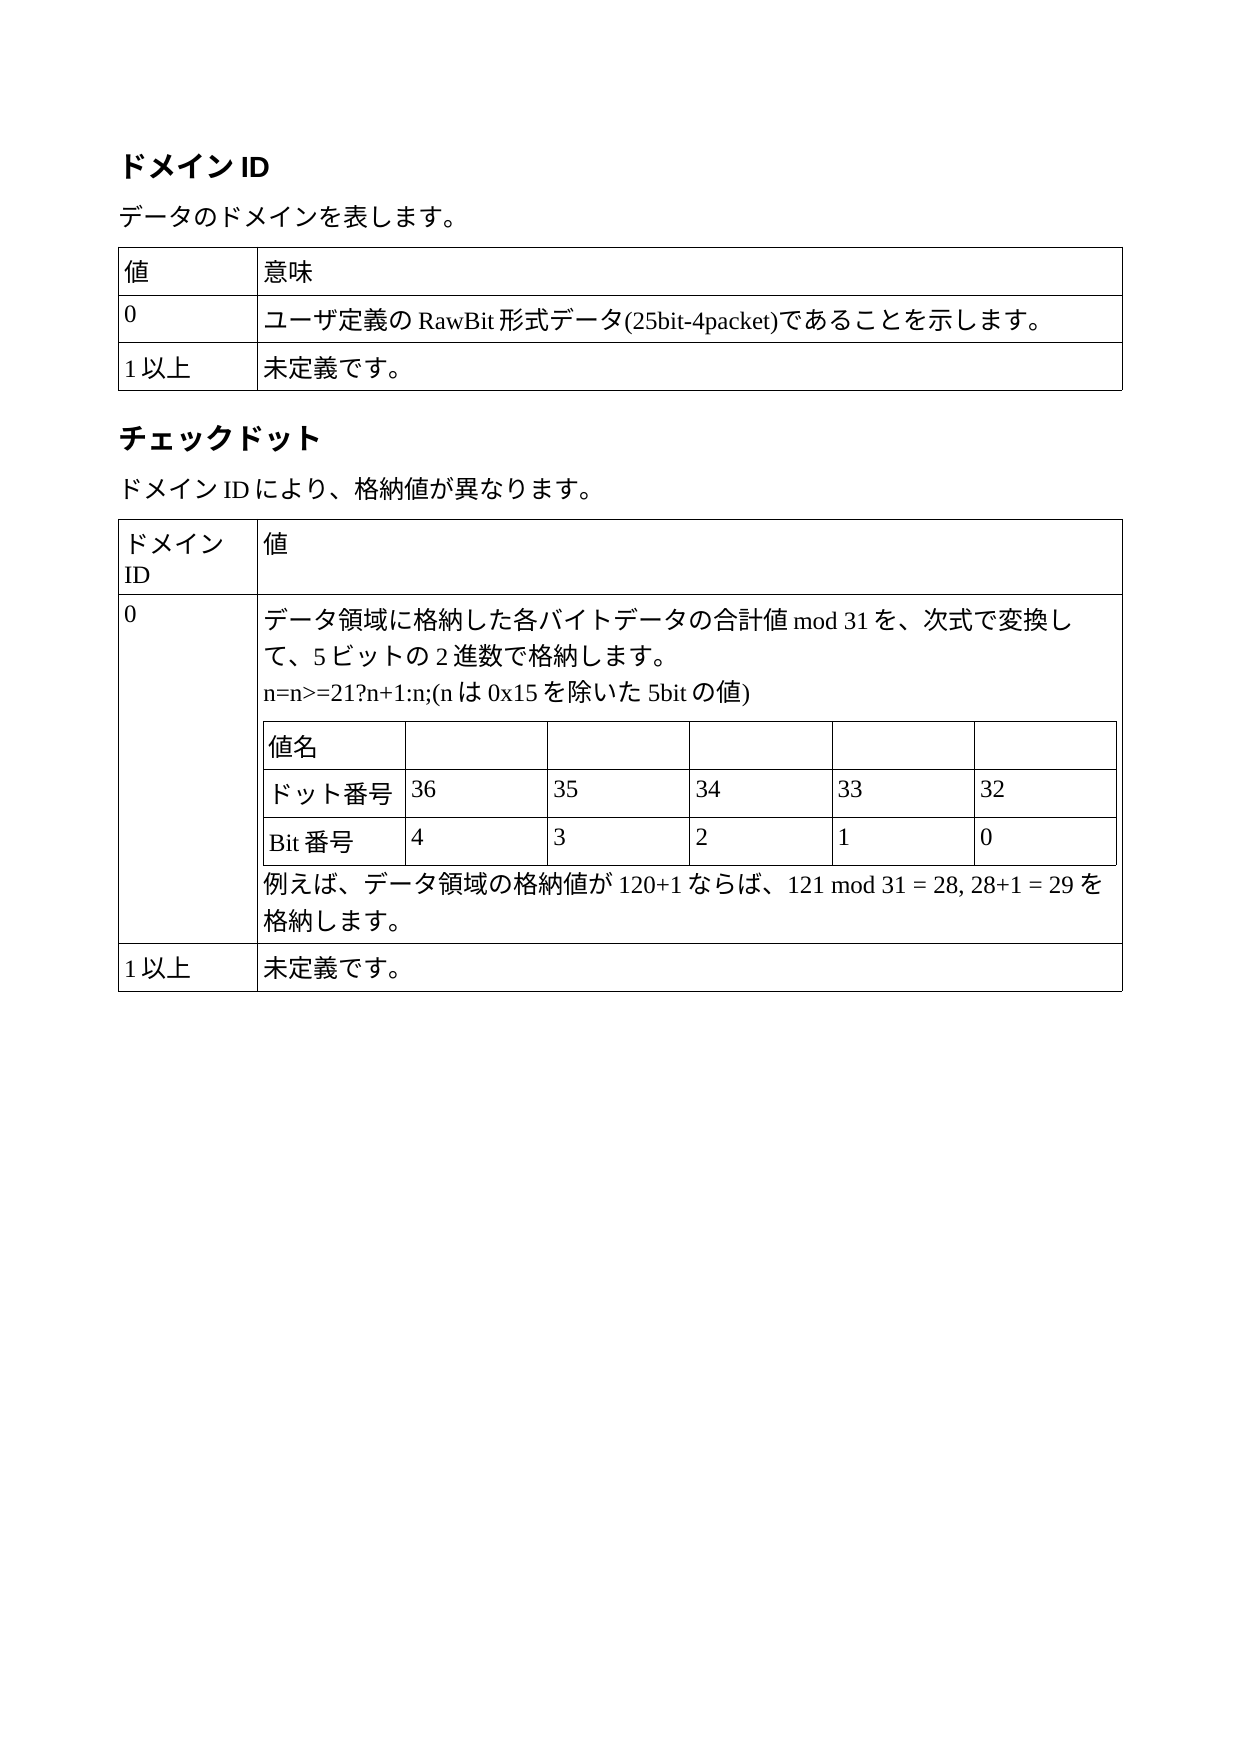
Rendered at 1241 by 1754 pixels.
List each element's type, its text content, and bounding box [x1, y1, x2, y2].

table_cell 32 [975, 770, 1116, 817]
table_cell 36 [406, 770, 547, 817]
subtitle ドメインID [118, 143, 1122, 185]
table_header [690, 722, 832, 769]
table_cell 未定義です。 [258, 944, 1122, 991]
table_cell 4 [406, 818, 547, 865]
table_header 意味 [258, 248, 1122, 294]
table_header [975, 722, 1116, 769]
table_cell データ領域に格納した各バイトデータの合計値mod 31を、次式で変換して、5ビットの2進数で格納します。 n=n>=21?n+1:n;(nは0x15を除いた5bitの値) 例えば、データ領域の格納値が120+1ならば、121 mod 31 = 28, 28+1 = 29を格納します。 [258, 595, 1122, 943]
table_header [406, 722, 547, 769]
table_header 値 [119, 248, 257, 294]
table_header ドメインID [119, 520, 257, 594]
table_cell ドット番号 [264, 770, 405, 817]
subtitle チェックドット [118, 415, 1122, 457]
table_cell 35 [548, 770, 689, 817]
table_cell 1 [833, 818, 974, 865]
table_header 値名 [264, 722, 405, 769]
table_cell 33 [833, 770, 974, 817]
table_cell 3 [548, 818, 689, 865]
table_header [548, 722, 689, 769]
table_cell Bit番号 [264, 818, 405, 865]
text データのドメインを表します。 [118, 198, 1122, 234]
text ドメインIDにより、格納値が異なります。 [118, 470, 1122, 506]
table_cell 1以上 [119, 343, 257, 390]
table_cell 0 [975, 818, 1116, 865]
table_cell 2 [690, 818, 832, 865]
table_cell 0 [119, 296, 257, 342]
table_cell 未定義です。 [258, 343, 1122, 390]
table_cell 0 [119, 595, 257, 943]
table_cell 34 [690, 770, 832, 817]
table_cell 1以上 [119, 944, 257, 991]
table_cell ユーザ定義のRawBit形式データ(25bit-4packet)であることを示します。 [258, 296, 1122, 342]
table_header 値 [258, 520, 1122, 594]
table_header [833, 722, 974, 769]
